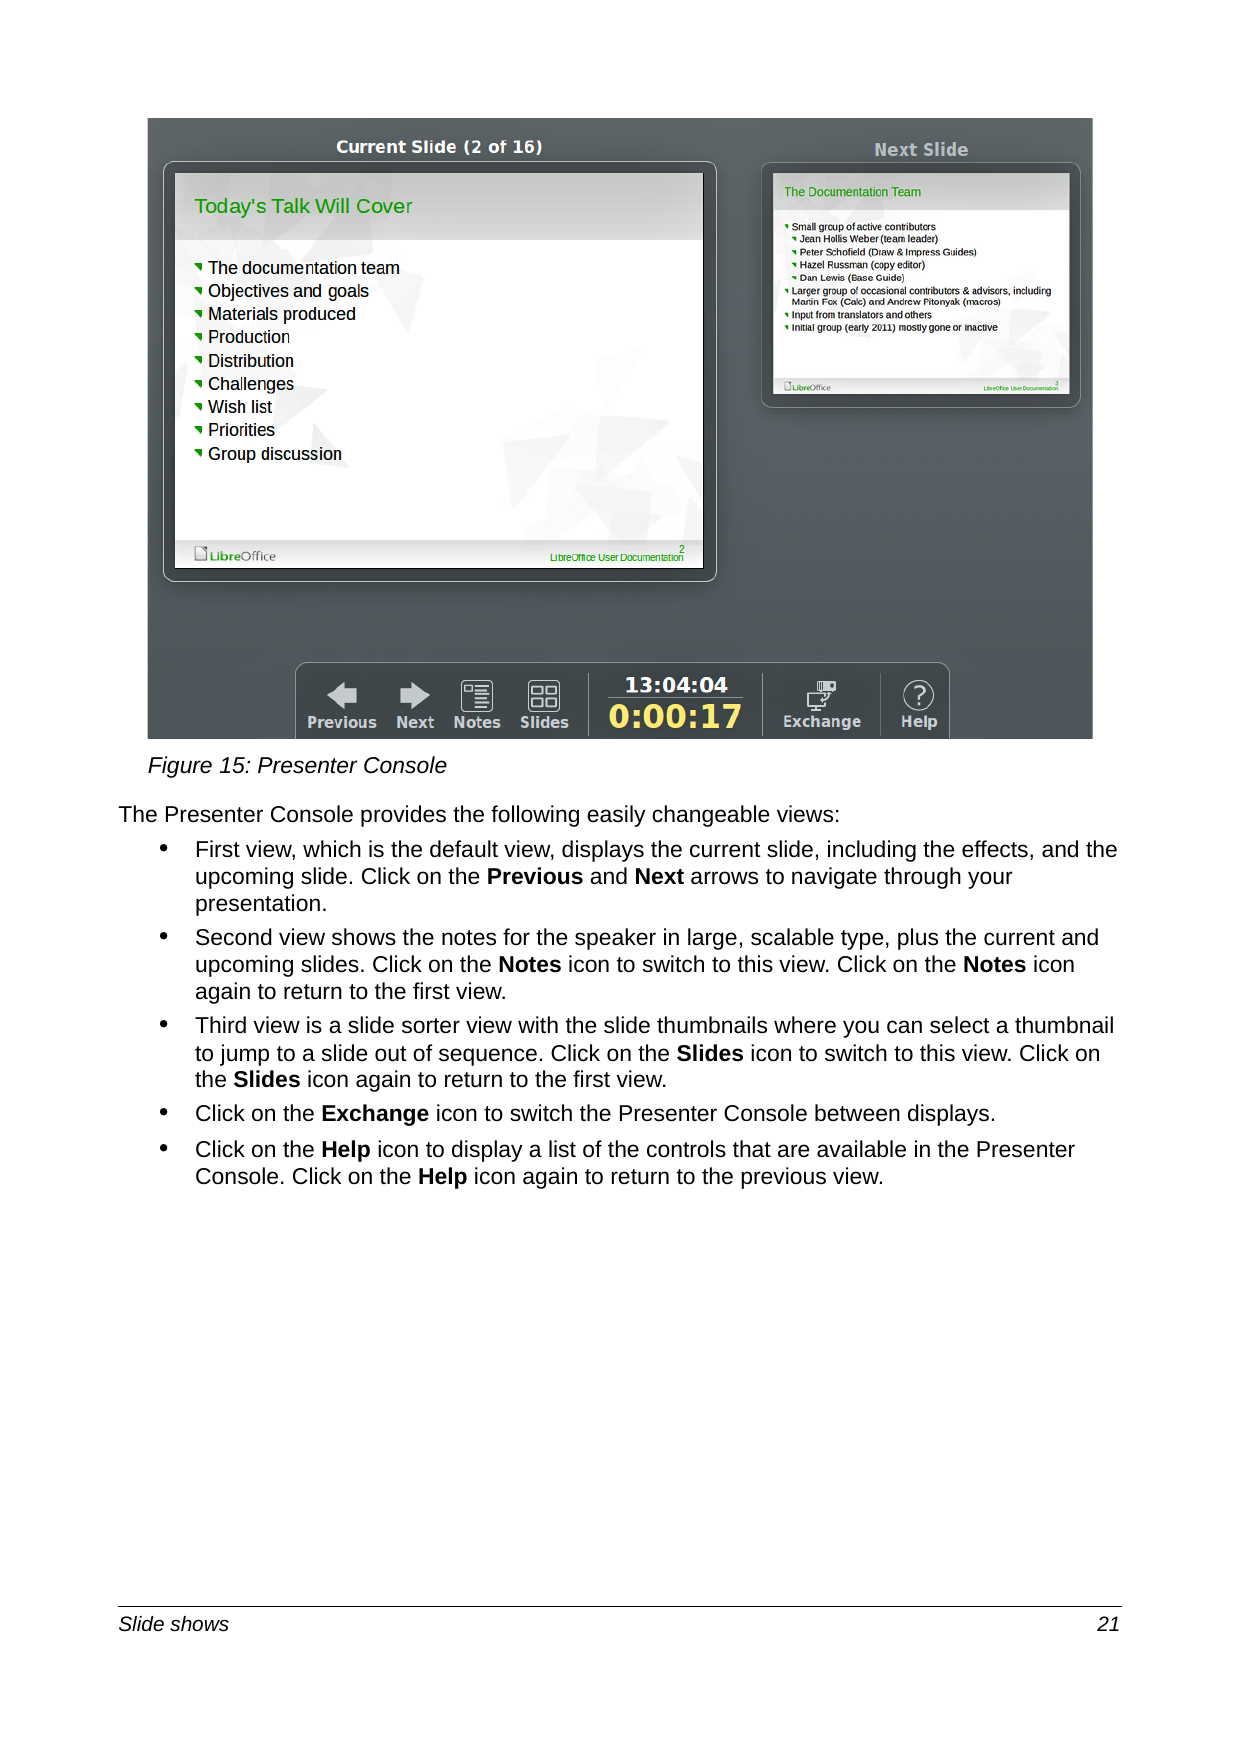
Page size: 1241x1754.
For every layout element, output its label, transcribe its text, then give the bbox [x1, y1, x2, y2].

list Click on the Exchange icon to switch the Presenter Console between displays. [156, 1098, 1122, 1128]
list Click on the Help icon to display a list of the controls that are available in the Presenter Console. Click on the Help icon again to return to the previous view. [156, 1134, 1122, 1189]
picture [147, 118, 1093, 739]
list Second view shows the notes for the speaker in large, scalable type, plus the current and upcoming slides. Click on the Notes icon to switch to this view. Click on the Notes icon again to return to the first view. [156, 922, 1122, 1004]
list First view, which is the default view, displays the current slide, including the effects, and the upcoming slide. Click on the Previous and Next arrows to navigate through your presentation. [156, 834, 1122, 916]
list Third view is a slide sorter view with the slide thumbnails where you can select a thumbnail to jump to a slide out of sequence. Click on the Slides icon to switch to this view. Click on the Slides icon again to return to the first view. [156, 1010, 1122, 1092]
list The Presenter Console provides the following easily changeable views: [118, 801, 1122, 828]
text Figure 15: Presenter Console [148, 752, 1093, 778]
